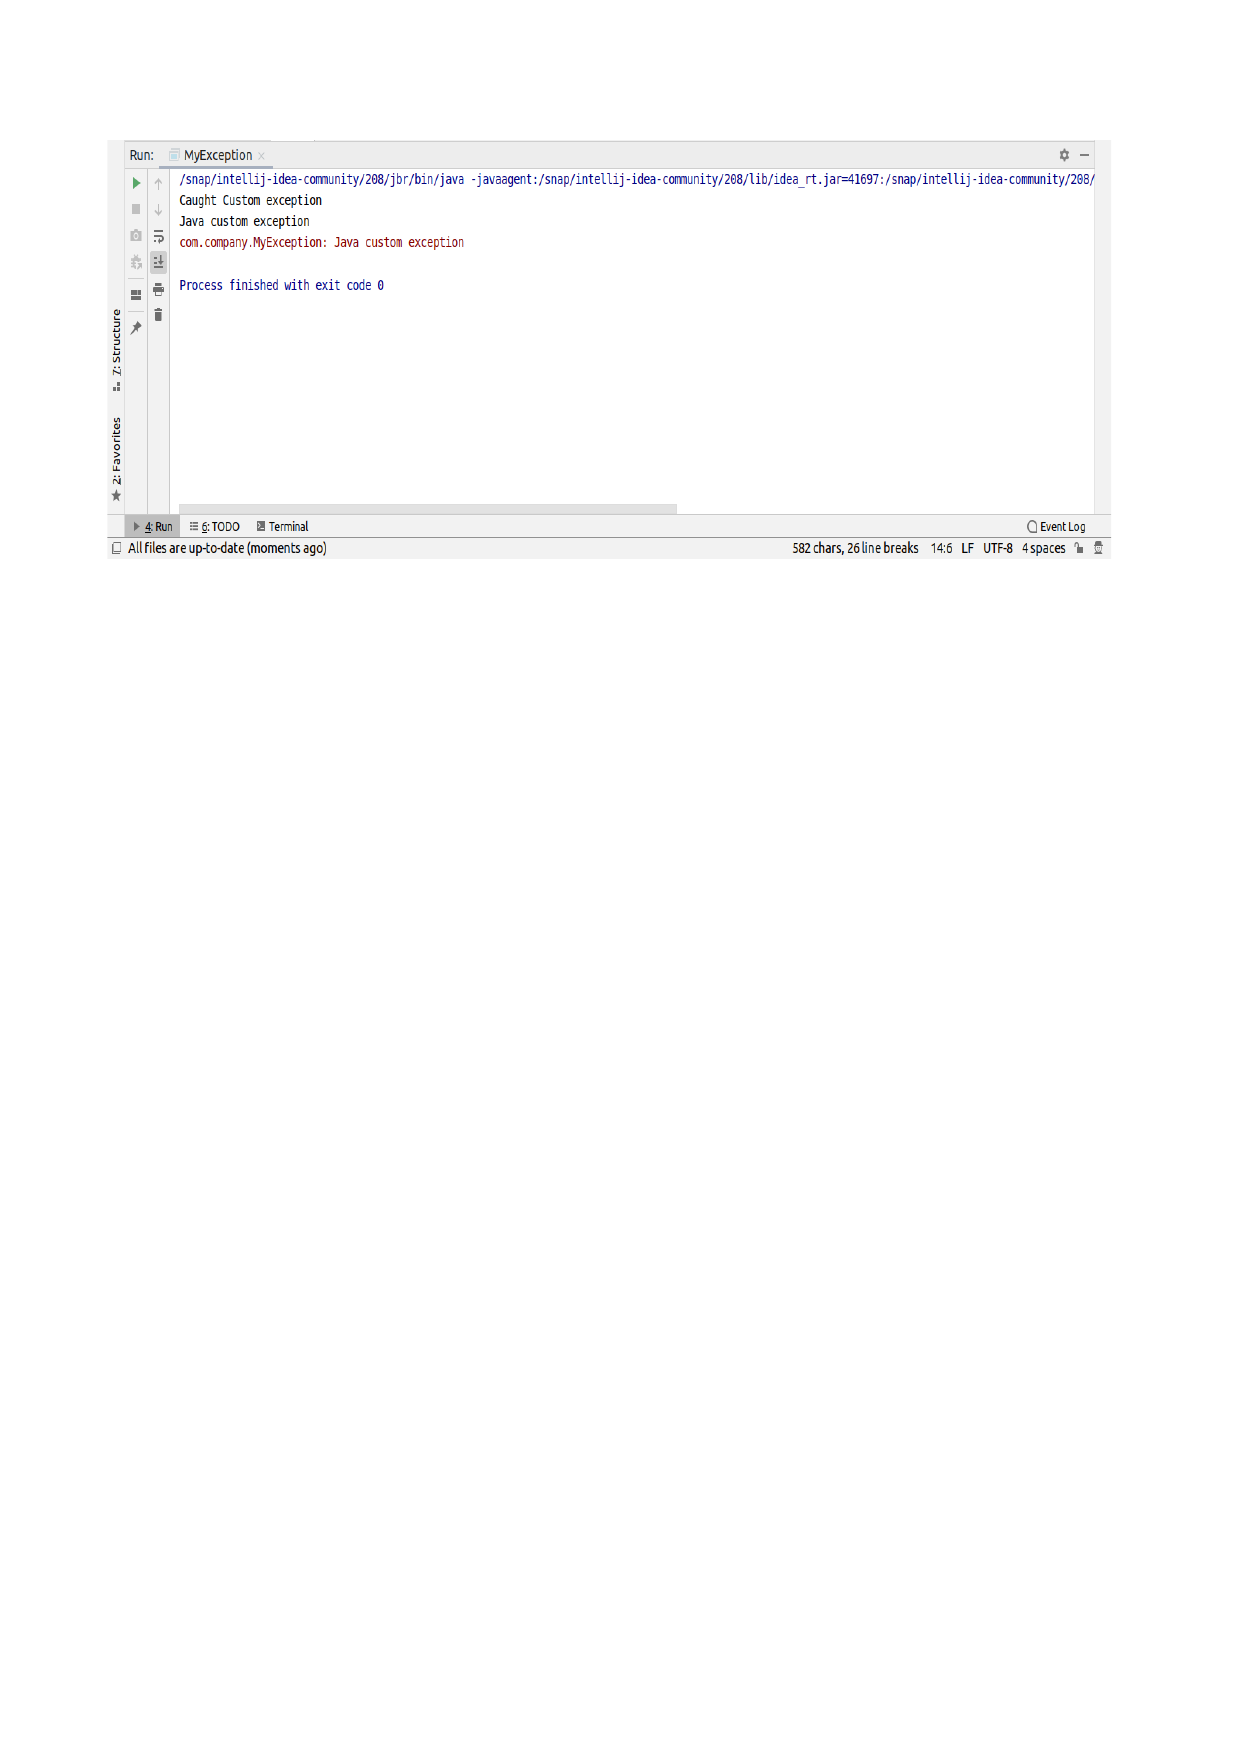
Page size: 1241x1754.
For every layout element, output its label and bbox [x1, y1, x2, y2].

picture [107, 140, 1112, 559]
